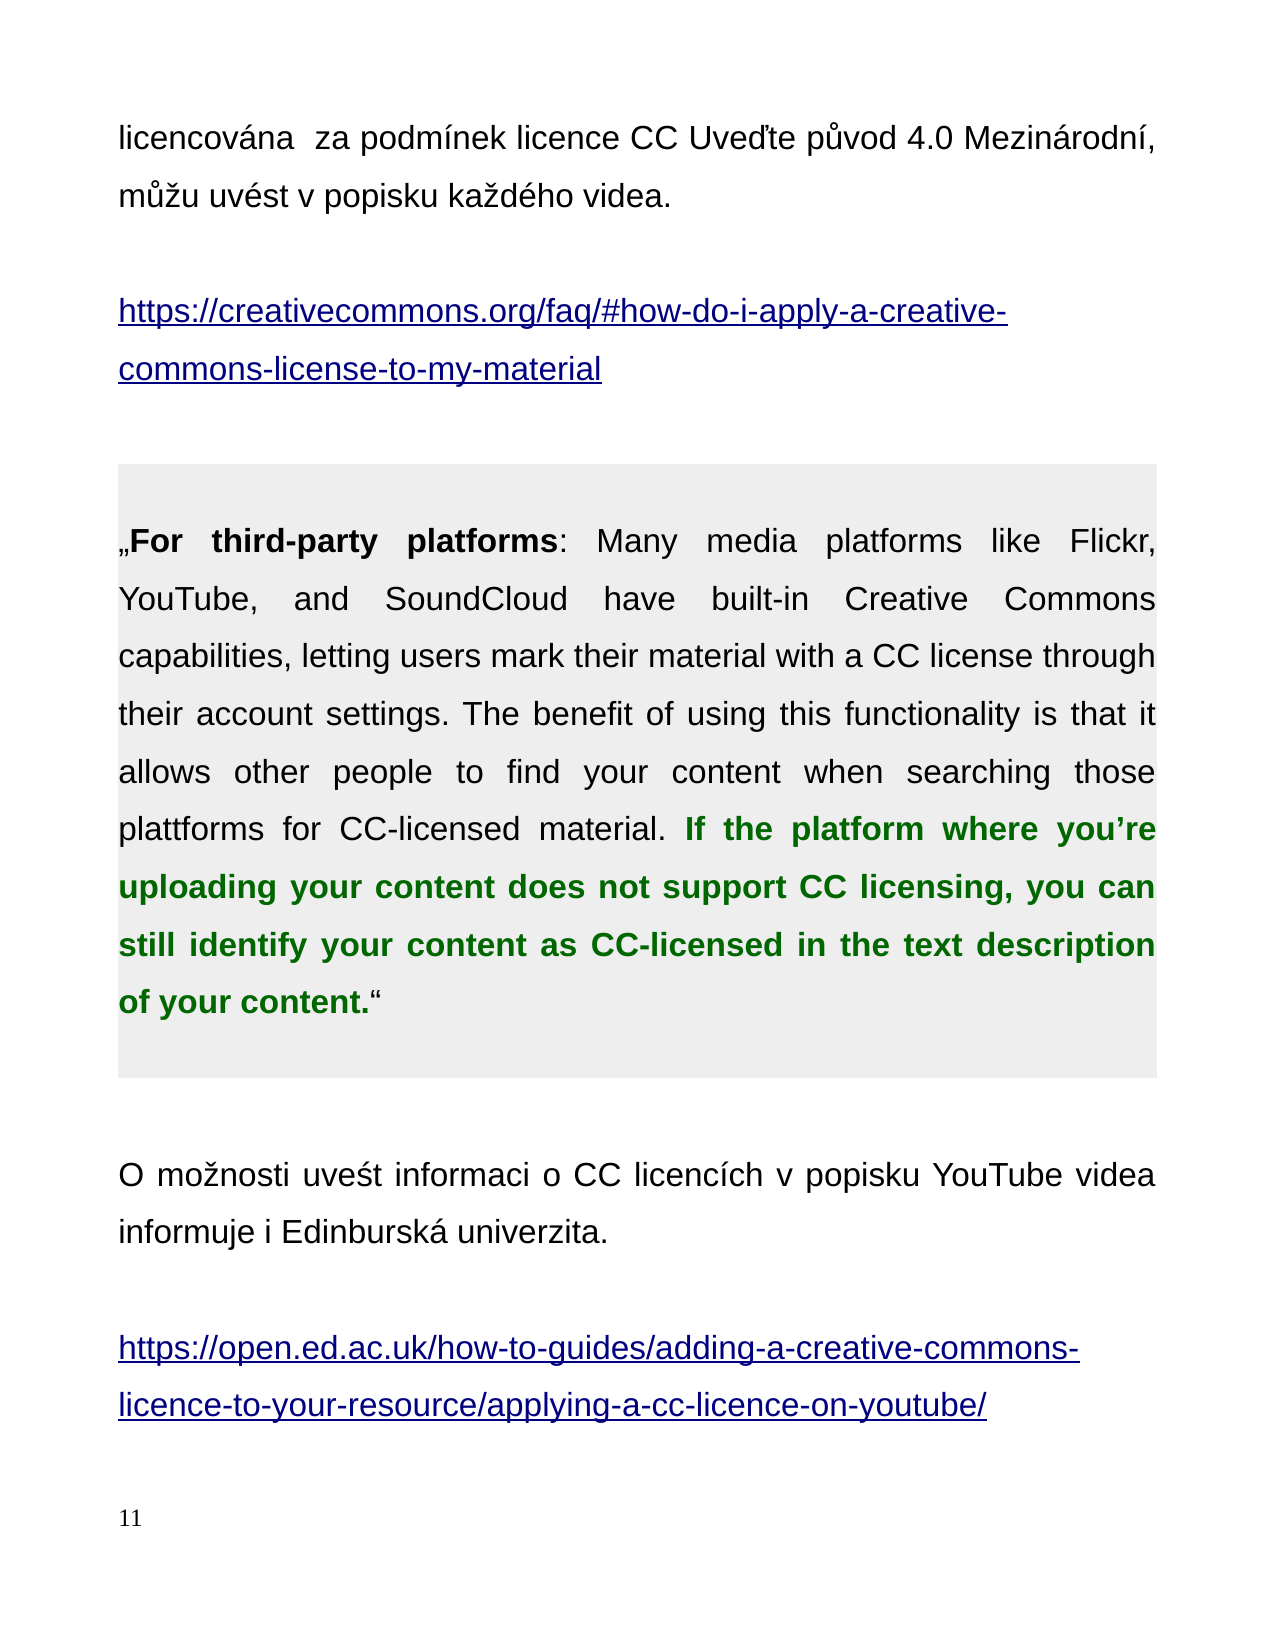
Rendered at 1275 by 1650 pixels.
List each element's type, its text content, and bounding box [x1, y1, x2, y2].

text https://creativecommons.org/faq/#how-do-i-apply-a-creative-commons-license-to-my-material [118, 291, 1157, 387]
text https://open.ed.ac.uk/how-to-guides/adding-a-creative-commons-licence-to-your-resource/applying-a-cc-licence-on-youtube/ [118, 1328, 1157, 1424]
text „For third-party platforms: Many media platforms like Flickr, YouTube, and SoundCloud have built-in Creative Commons capabilities, letting users mark their material with a CC license through their account settings. The benefit of using this functionality is that it allows other people to find your content when searching those plattforms for CC-licensed material. If the platform where you’re uploading your content does not support CC licensing, you can still identify your content as CC-licensed in the text description of your content.“ [118, 521, 1157, 1021]
text licencována za podmínek licence CC Uveďte původ 4.0 Mezinárodní, můžu uvést v popisku každého videa. [118, 118, 1157, 214]
text O možnosti uveśt informaci o CC licencích v popisku YouTube videa informuje i Edinburská univerzita. [118, 1155, 1157, 1251]
